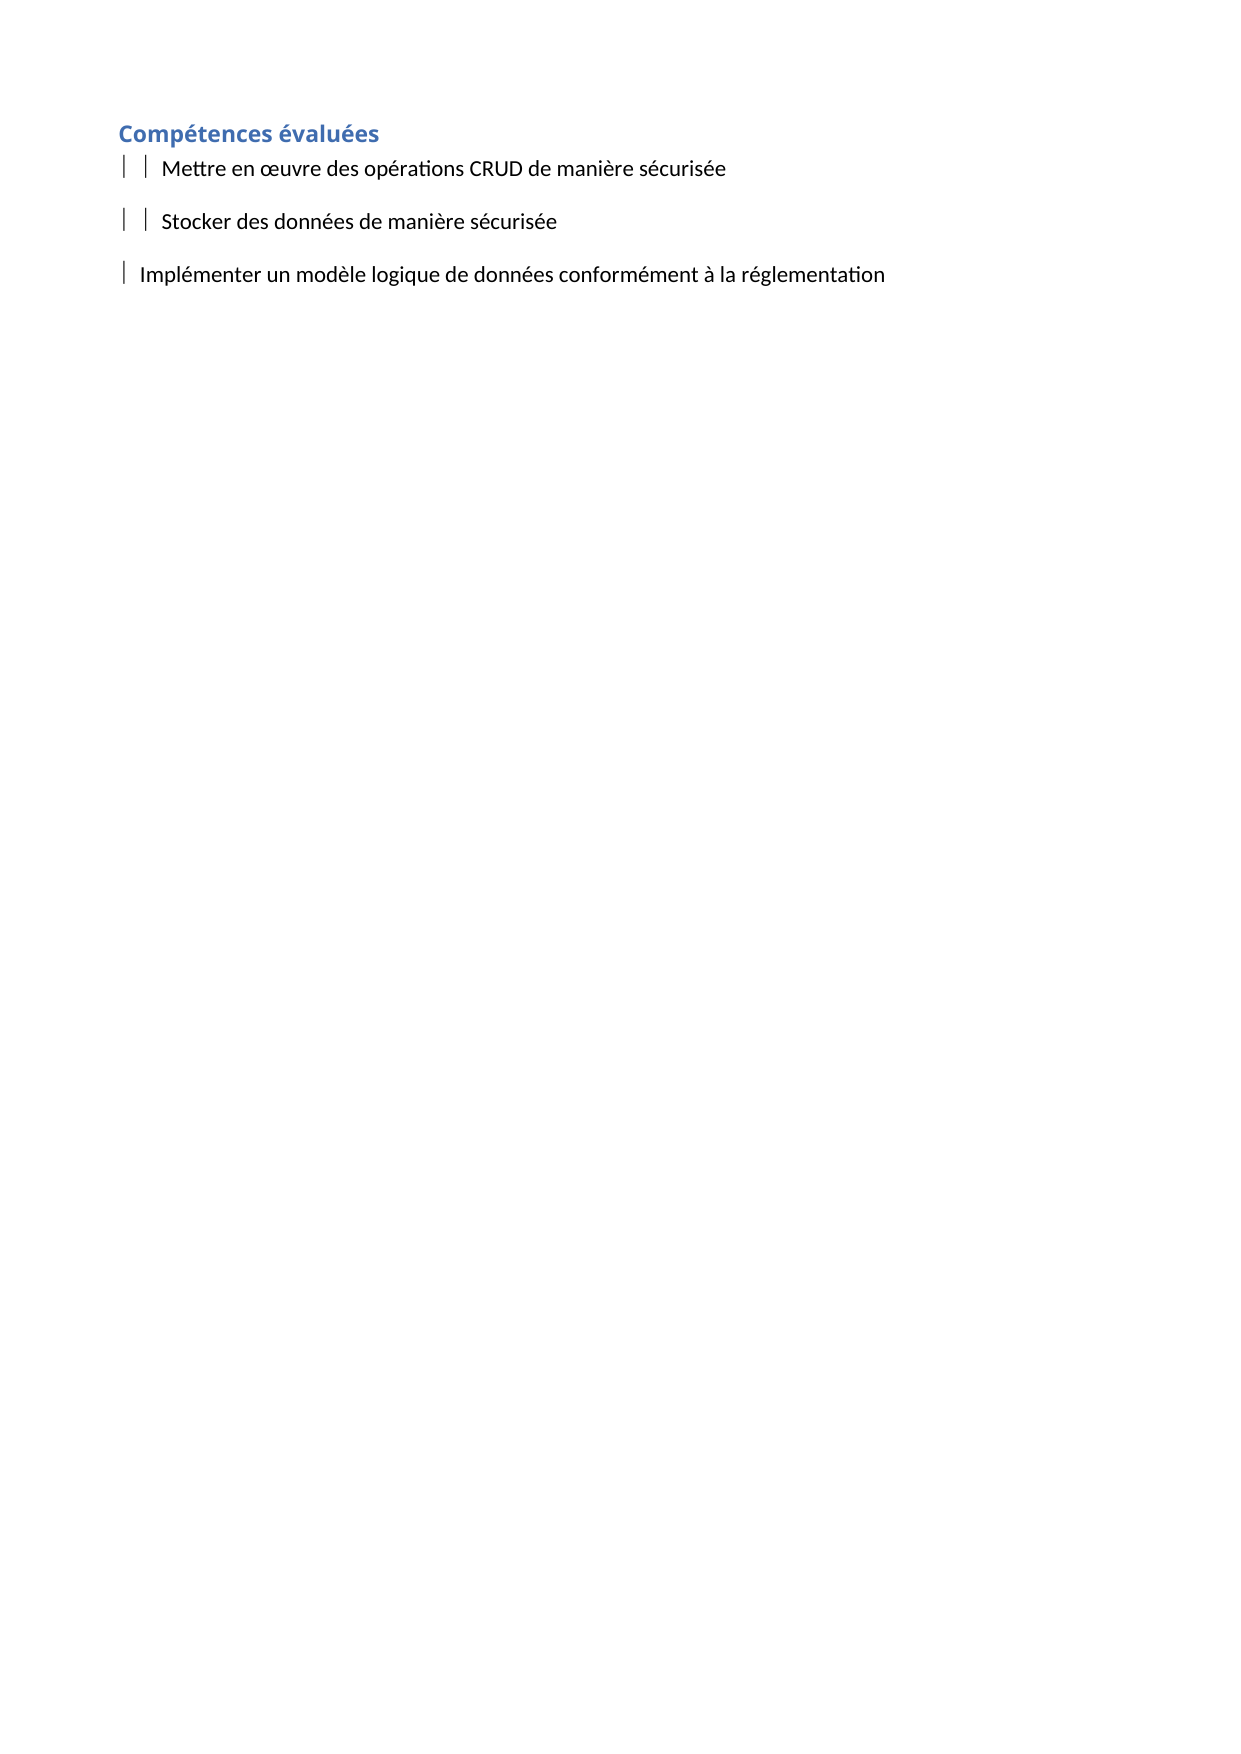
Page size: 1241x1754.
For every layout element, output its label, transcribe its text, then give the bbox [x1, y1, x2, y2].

text ï ï Mettre en œuvre des opérations CRUD de manière sécurisée [118, 154, 1122, 182]
text ï ï Stocker des données de manière sécurisée [118, 207, 1122, 235]
text Compétences évaluées [118, 118, 1122, 149]
text ï Implémenter un modèle logique de données conformément à la réglementation [118, 260, 1122, 288]
